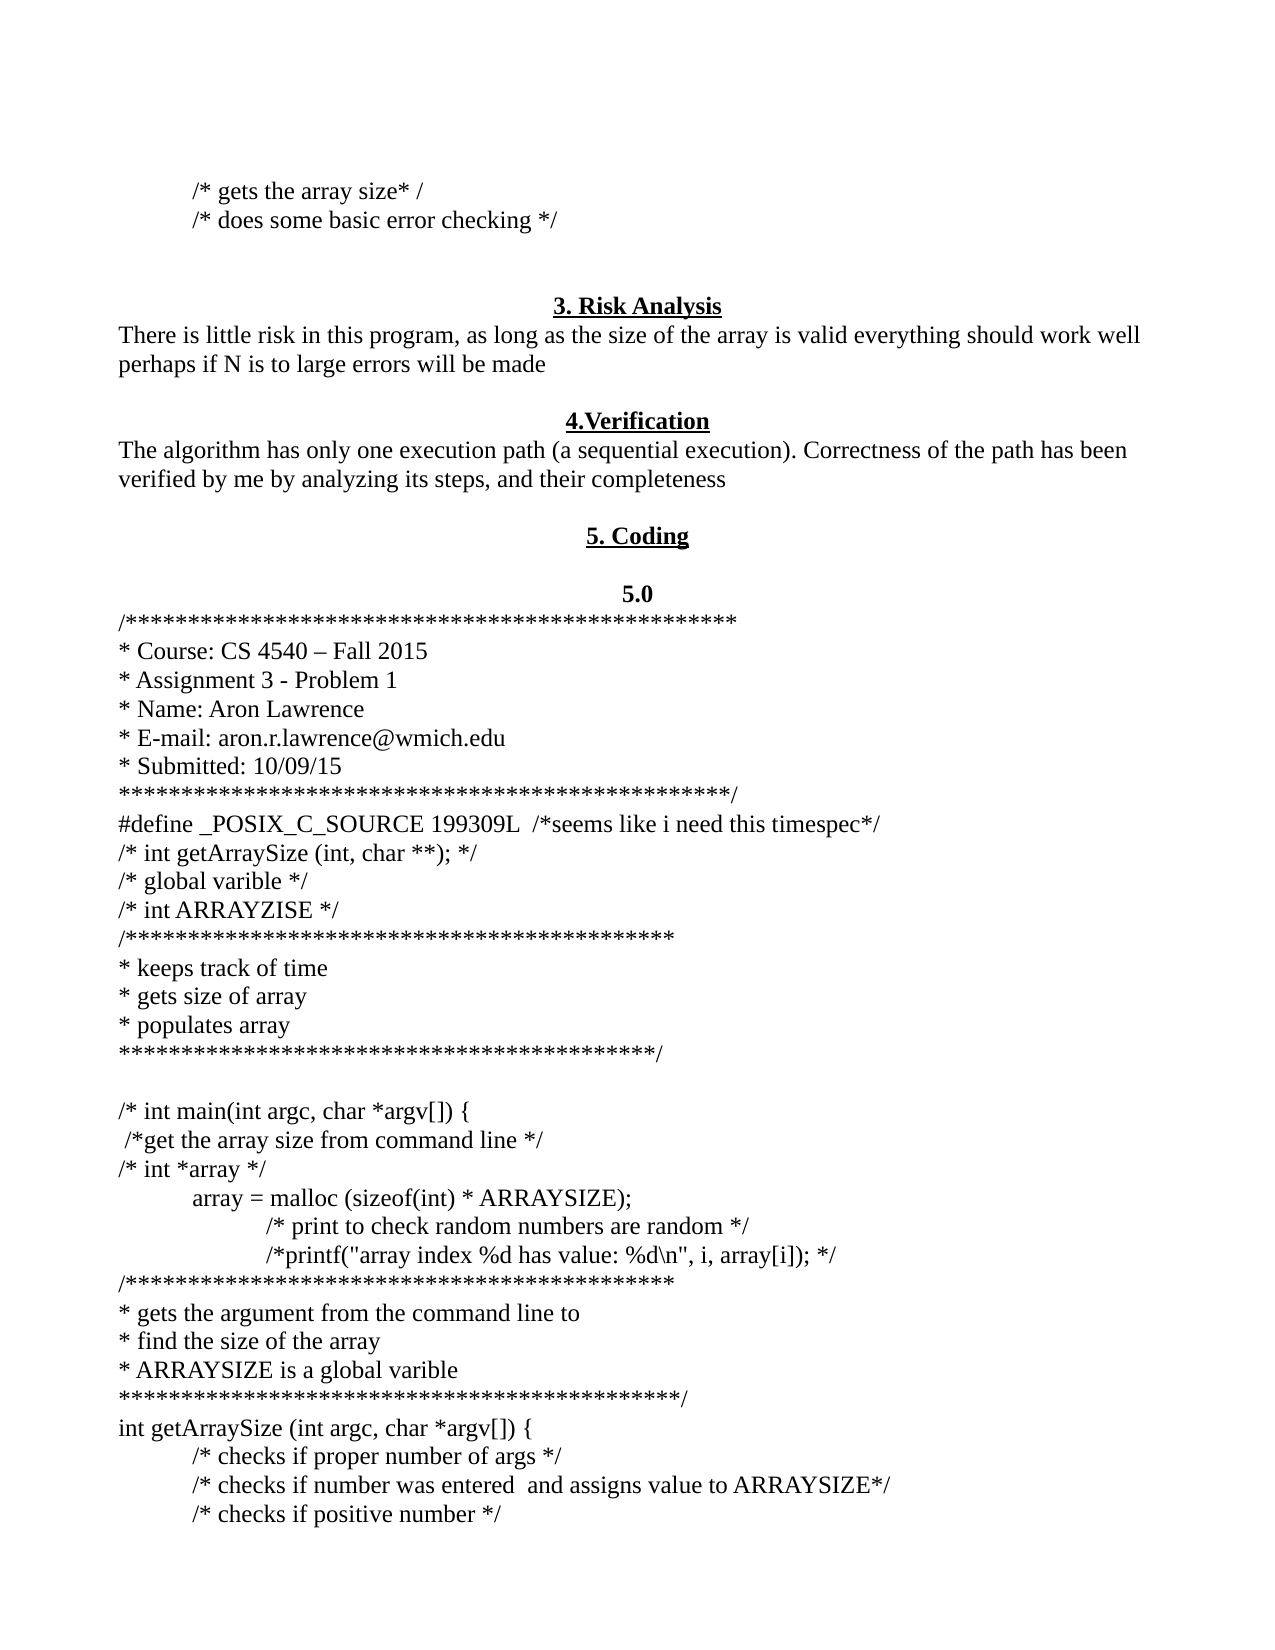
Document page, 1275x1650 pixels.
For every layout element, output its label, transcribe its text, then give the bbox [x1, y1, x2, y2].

text * gets the argument from the command line to [118, 1298, 1157, 1326]
text 3. Risk Analysis [118, 291, 1157, 320]
text * Assignment 3 - Problem 1 [118, 665, 1157, 694]
text /* int main(int argc, char *argv[]) { [118, 1096, 1157, 1125]
text /* global varible */ [118, 866, 1157, 895]
text /* int ARRAYZISE */ [118, 895, 1157, 924]
text int getArraySize (int argc, char *argv[]) { [118, 1413, 1157, 1441]
text * populates array [118, 1010, 1157, 1039]
text * E-mail: aron.r.lawrence@wmich.edu [118, 723, 1157, 751]
text /* does some basic error checking */ [118, 205, 1157, 234]
text /* print to check random numbers are random */ [118, 1211, 1157, 1240]
text *************************************************/ [118, 780, 1157, 809]
text There is little risk in this program, as long as the size of the array is valid everything should work well [118, 320, 1157, 349]
text *********************************************/ [118, 1384, 1157, 1413]
text The algorithm has only one execution path (a sequential execution). Correctness of the path has been verified by me by analyzing its steps, and their completeness [118, 435, 1157, 493]
text #define _POSIX_C_SOURCE 199309L /*seems like i need this timespec*/ [118, 809, 1157, 838]
text /* checks if proper number of args */ [118, 1441, 1157, 1470]
text * Name: Aron Lawrence [118, 694, 1157, 723]
text /************************************************* [118, 608, 1157, 636]
text * find the size of the array [118, 1326, 1157, 1355]
text * Submitted: 10/09/15 [118, 751, 1157, 780]
text *******************************************/ [118, 1039, 1157, 1068]
text /*get the array size from command line */ [118, 1125, 1157, 1154]
text /* int *array */ [118, 1154, 1157, 1183]
text 5. Coding [118, 521, 1157, 550]
text /* gets the array size* / [118, 176, 1157, 205]
text * ARRAYSIZE is a global varible [118, 1355, 1157, 1384]
text * gets size of array [118, 981, 1157, 1010]
text * Course: CS 4540 – Fall 2015 [118, 636, 1157, 665]
text 4.Verification [118, 406, 1157, 435]
text * keeps track of time [118, 953, 1157, 981]
text /* checks if positive number */ [118, 1499, 1157, 1528]
text 5.0 [118, 579, 1157, 608]
text /******************************************** [118, 1269, 1157, 1298]
text /* checks if number was entered and assigns value to ARRAYSIZE*/ [118, 1470, 1157, 1499]
text array = malloc (sizeof(int) * ARRAYSIZE); [118, 1183, 1157, 1211]
text /*printf("array index %d has value: %d\n", i, array[i]); */ [118, 1240, 1157, 1269]
text perhaps if N is to large errors will be made [118, 349, 1157, 378]
text /* int getArraySize (int, char **); */ [118, 838, 1157, 866]
text /******************************************** [118, 924, 1157, 953]
